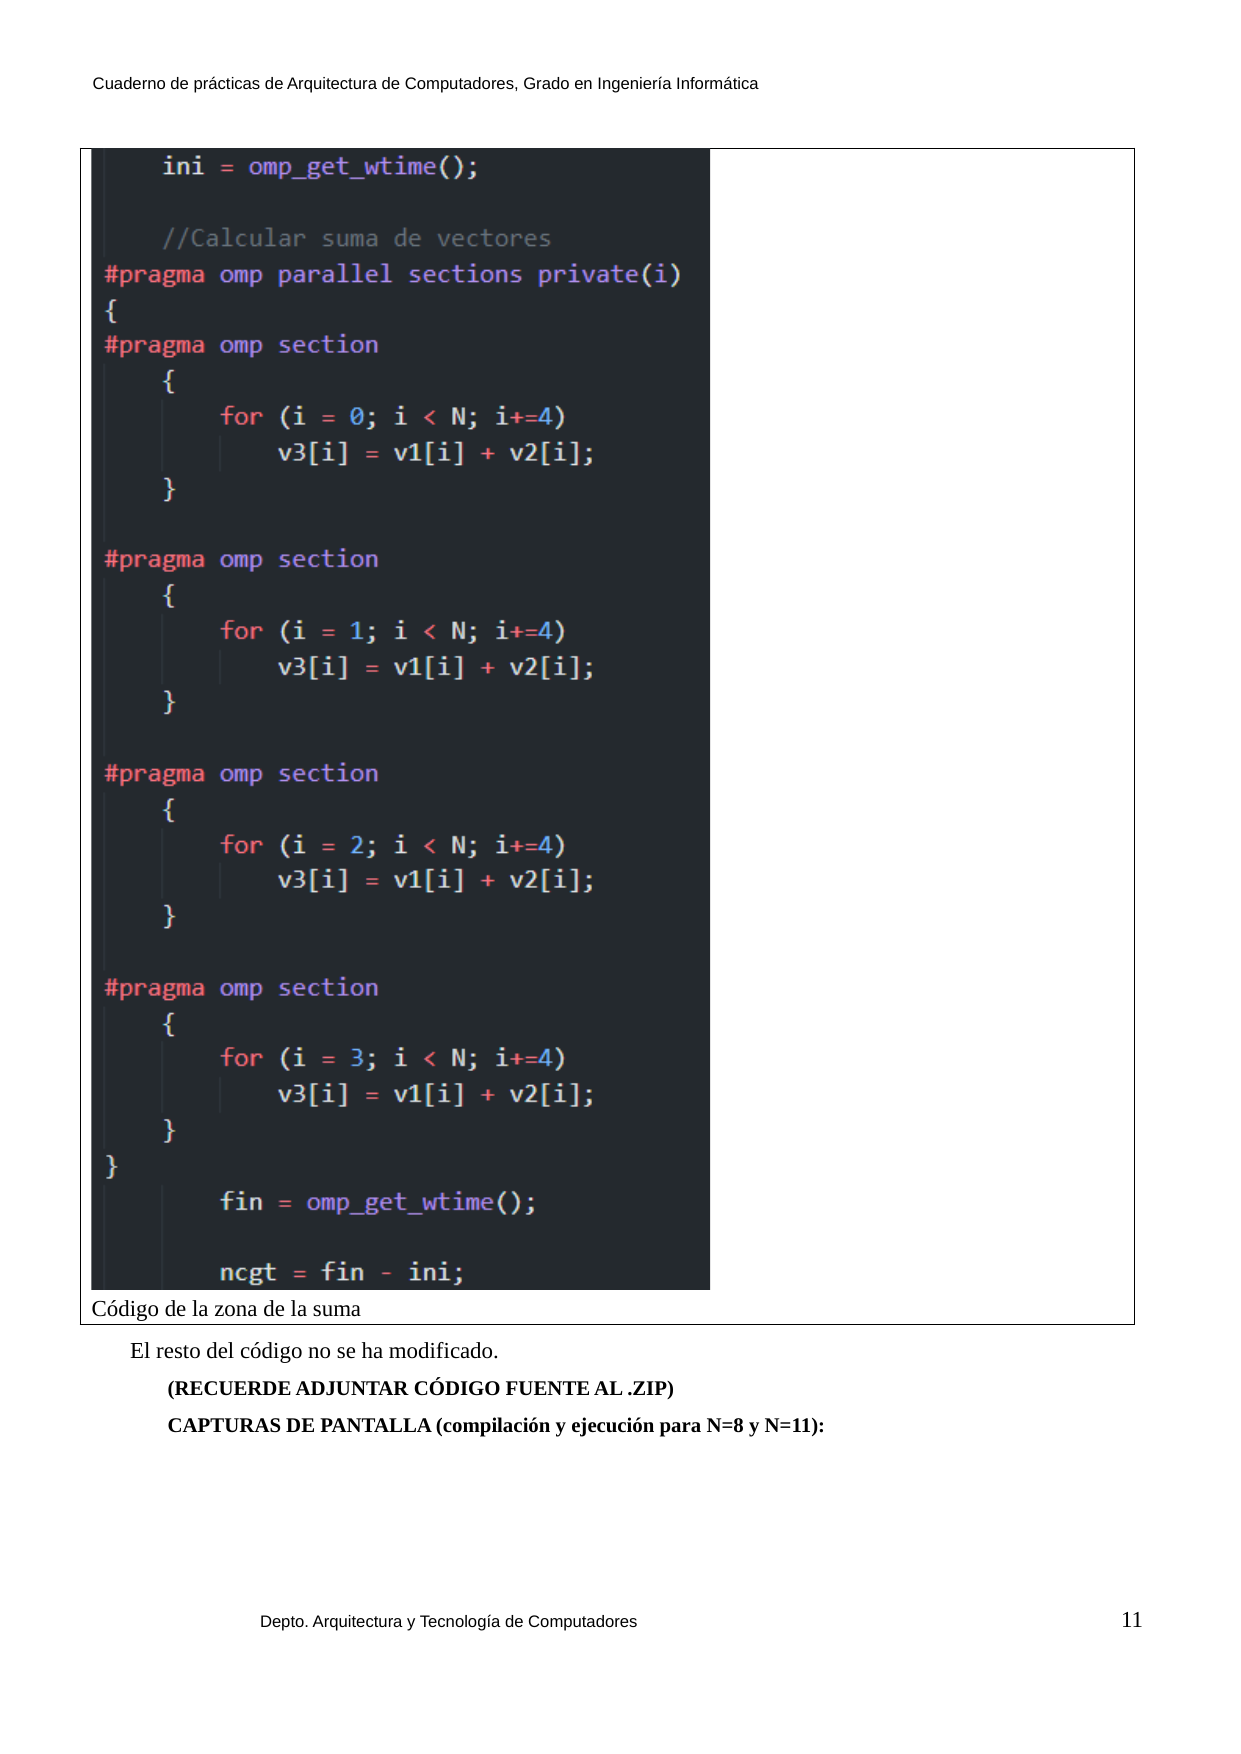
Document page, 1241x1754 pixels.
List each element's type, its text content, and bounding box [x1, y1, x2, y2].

list El resto del código no se ha modificado. [130, 1337, 1143, 1363]
text (RECUERDE ADJUNTAR CÓDIGO FUENTE AL .ZIP) [167, 1376, 1143, 1400]
table_header Código de la zona de la suma [81, 149, 1134, 1323]
text CAPTURAS DE PANTALLA (compilación y ejecución para N=8 y N=11): [167, 1412, 1143, 1437]
